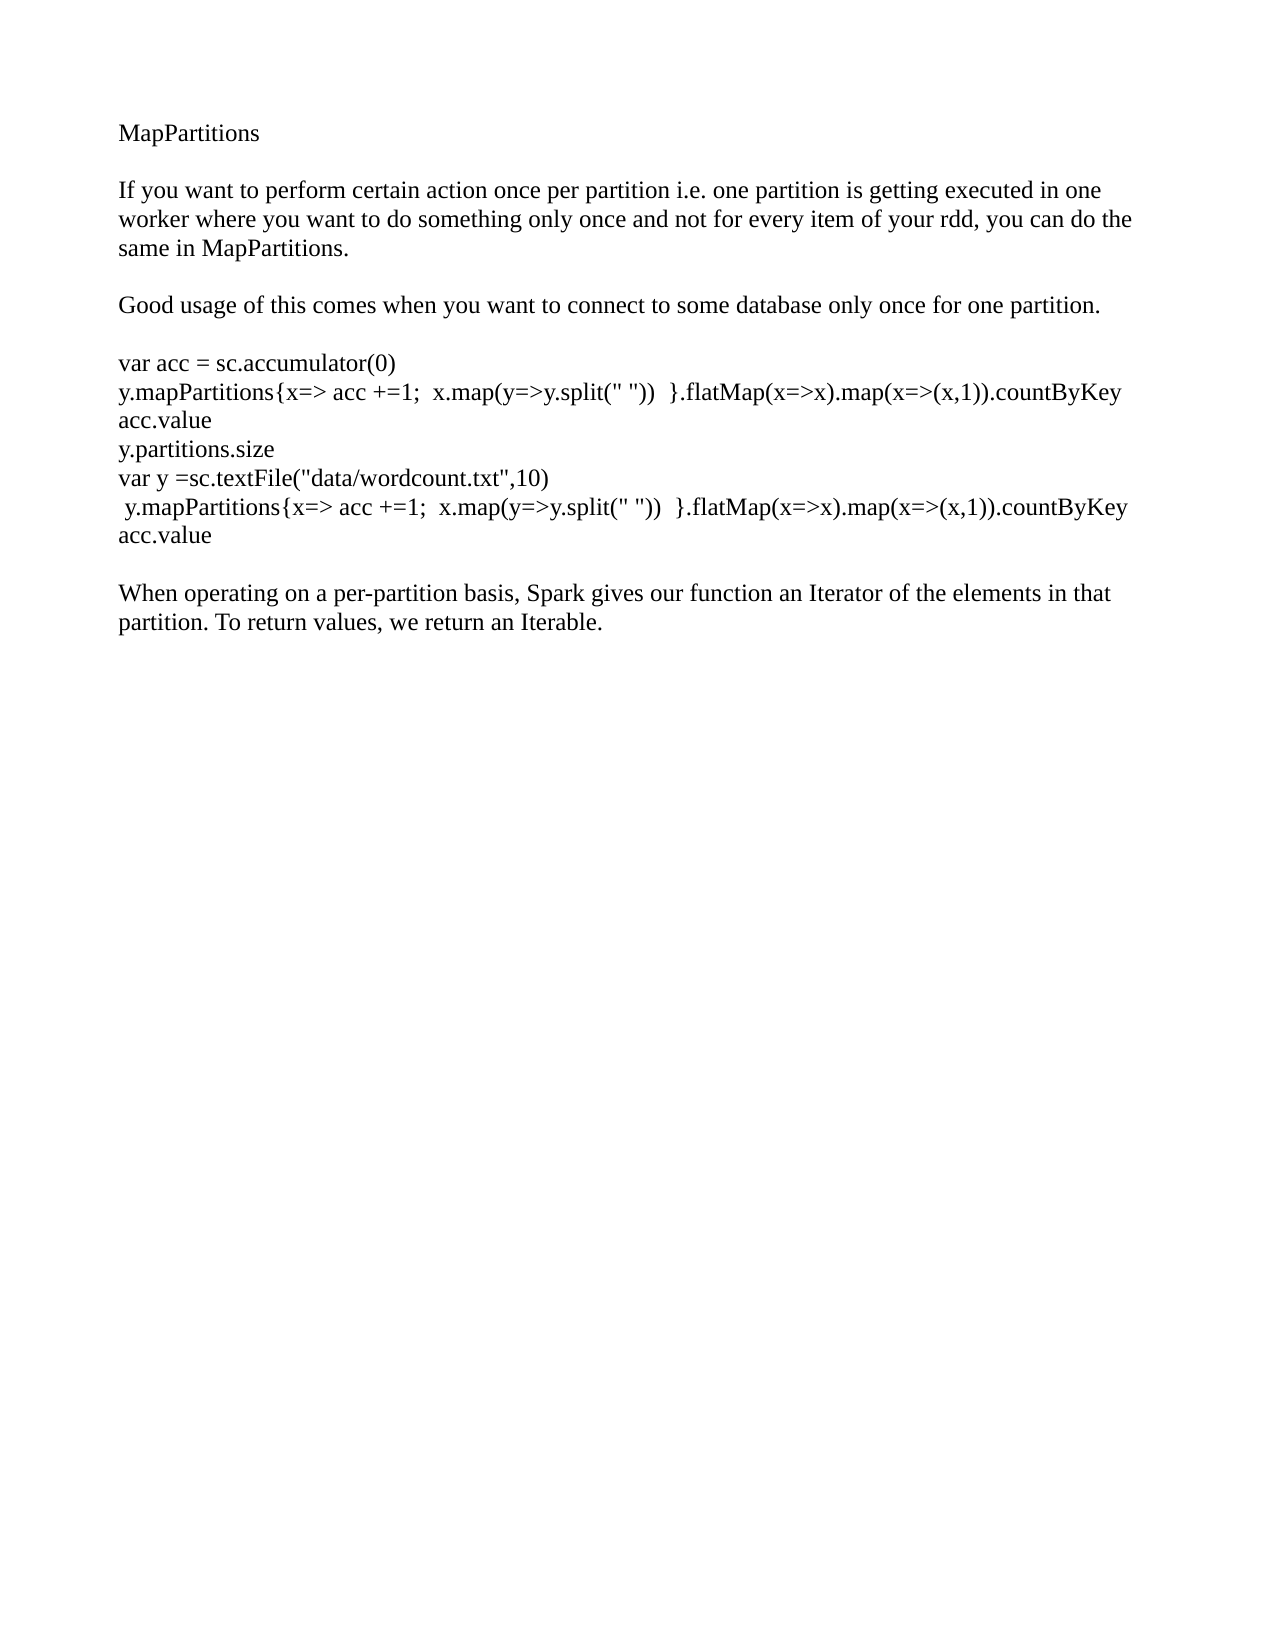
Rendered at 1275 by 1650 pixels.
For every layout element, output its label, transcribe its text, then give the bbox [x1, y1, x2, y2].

text acc.value [118, 406, 1157, 434]
text acc.value [118, 521, 1157, 549]
text y.mapPartitions{x=> acc +=1; x.map(y=>y.split(" ")) }.flatMap(x=>x).map(x=>(x,1)).countByKey [118, 377, 1157, 406]
text var acc = sc.accumulator(0) [118, 348, 1157, 377]
text Good usage of this comes when you want to connect to some database only once for one partition. [118, 291, 1157, 319]
text MapPartitions [118, 118, 1157, 147]
text If you want to perform certain action once per partition i.e. one partition is getting executed in one worker where you want to do something only once and not for every item of your rdd, you can do the same in MapPartitions. [118, 176, 1157, 262]
text When operating on a per-partition basis, Spark gives our function an Iterator of the elements in that partition. To return values, we return an Iterable. [118, 578, 1157, 636]
text y.partitions.size [118, 434, 1157, 463]
text var y =sc.textFile("data/wordcount.txt",10) [118, 463, 1157, 492]
text y.mapPartitions{x=> acc +=1; x.map(y=>y.split(" ")) }.flatMap(x=>x).map(x=>(x,1)).countByKey [118, 492, 1157, 521]
